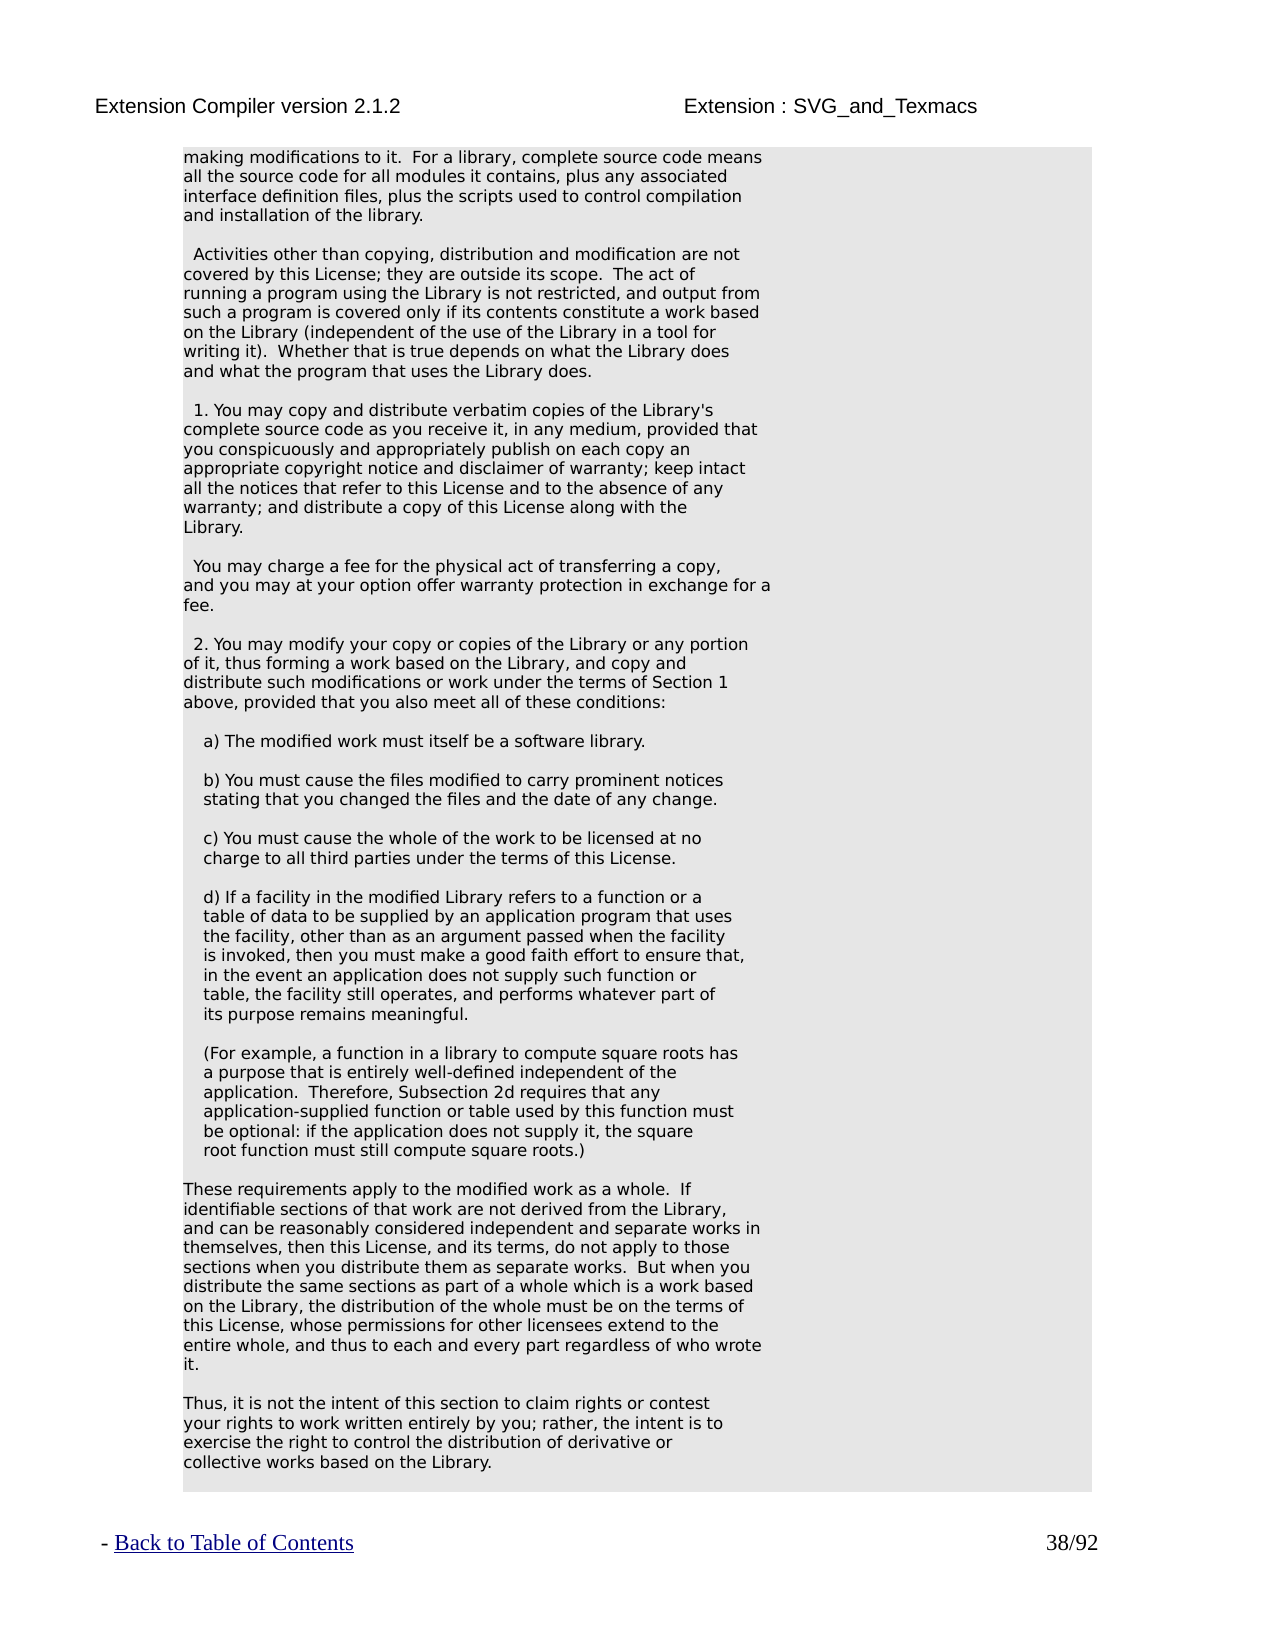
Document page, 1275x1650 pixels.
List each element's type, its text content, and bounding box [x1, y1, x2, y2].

text all the source code for all modules it contains, plus any associated [183, 167, 1092, 186]
text you conspicuously and appropriately publish on each copy an [183, 440, 1092, 459]
text all the notices that refer to this License and to the absence of any [183, 479, 1092, 498]
text distribute such modifications or work under the terms of Section 1 [183, 673, 1092, 693]
text and you may at your option offer warranty protection in exchange for a [183, 576, 1092, 596]
text a purpose that is entirely well-defined independent of the [183, 1063, 1092, 1082]
text and what the program that uses the Library does. [183, 362, 1092, 381]
text above, provided that you also meet all of these conditions: [183, 693, 1092, 712]
text 1. You may copy and distribute verbatim copies of the Library's [183, 401, 1092, 420]
text collective works based on the Library. [183, 1453, 1092, 1472]
text complete source code as you receive it, in any medium, provided that [183, 420, 1092, 440]
text exercise the right to control the distribution of derivative or [183, 1433, 1092, 1453]
text it. [183, 1355, 1092, 1375]
text covered by this License; they are outside its scope. The act of [183, 264, 1092, 284]
text writing it). Whether that is true depends on what the Library does [183, 342, 1092, 362]
text be optional: if the application does not supply it, the square [183, 1121, 1092, 1141]
text sections when you distribute them as separate works. But when you [183, 1258, 1092, 1277]
text making modifications to it. For a library, complete source code means [183, 147, 1092, 167]
text These requirements apply to the modified work as a whole. If [183, 1180, 1092, 1199]
text themselves, then this License, and its terms, do not apply to those [183, 1238, 1092, 1258]
text on the Library, the distribution of the whole must be on the terms of [183, 1297, 1092, 1316]
text c) You must cause the whole of the work to be licensed at no [183, 829, 1092, 849]
text identifiable sections of that work are not derived from the Library, [183, 1199, 1092, 1219]
text application-supplied function or table used by this function must [183, 1102, 1092, 1121]
text of it, thus forming a work based on the Library, and copy and [183, 654, 1092, 673]
text fee. [183, 596, 1092, 615]
text appropriate copyright notice and disclaimer of warranty; keep intact [183, 459, 1092, 479]
text application. Therefore, Subsection 2d requires that any [183, 1082, 1092, 1102]
text table of data to be supplied by an application program that uses [183, 907, 1092, 927]
text warranty; and distribute a copy of this License along with the [183, 498, 1092, 518]
text and can be reasonably considered independent and separate works in [183, 1219, 1092, 1238]
text table, the facility still operates, and performs whatever part of [183, 985, 1092, 1004]
text this License, whose permissions for other licensees extend to the [183, 1316, 1092, 1336]
text the facility, other than as an argument passed when the facility [183, 927, 1092, 946]
text distribute the same sections as part of a whole which is a work based [183, 1277, 1092, 1297]
text is invoked, then you must make a good faith effort to ensure that, [183, 946, 1092, 966]
text entire whole, and thus to each and every part regardless of who wrote [183, 1336, 1092, 1355]
text interface definition files, plus the scripts used to control compilation [183, 186, 1092, 206]
text on the Library (independent of the use of the Library in a tool for [183, 323, 1092, 342]
text Library. [183, 518, 1092, 537]
text b) You must cause the files modified to carry prominent notices [183, 771, 1092, 790]
text d) If a facility in the modified Library refers to a function or a [183, 888, 1092, 907]
text You may charge a fee for the physical act of transferring a copy, [183, 557, 1092, 576]
text (For example, a function in a library to compute square roots has [183, 1043, 1092, 1063]
text and installation of the library. [183, 206, 1092, 225]
text root function must still compute square roots.) [183, 1141, 1092, 1160]
text stating that you changed the files and the date of any change. [183, 790, 1092, 810]
text 2. You may modify your copy or copies of the Library or any portion [183, 634, 1092, 654]
text its purpose remains meaningful. [183, 1004, 1092, 1024]
text a) The modified work must itself be a software library. [183, 732, 1092, 751]
text such a program is covered only if its contents constitute a work based [183, 303, 1092, 323]
text running a program using the Library is not restricted, and output from [183, 284, 1092, 303]
text Activities other than copying, distribution and modification are not [183, 245, 1092, 264]
text your rights to work written entirely by you; rather, the intent is to [183, 1414, 1092, 1433]
text Thus, it is not the intent of this section to claim rights or contest [183, 1394, 1092, 1414]
text charge to all third parties under the terms of this License. [183, 849, 1092, 868]
text in the event an application does not supply such function or [183, 966, 1092, 985]
